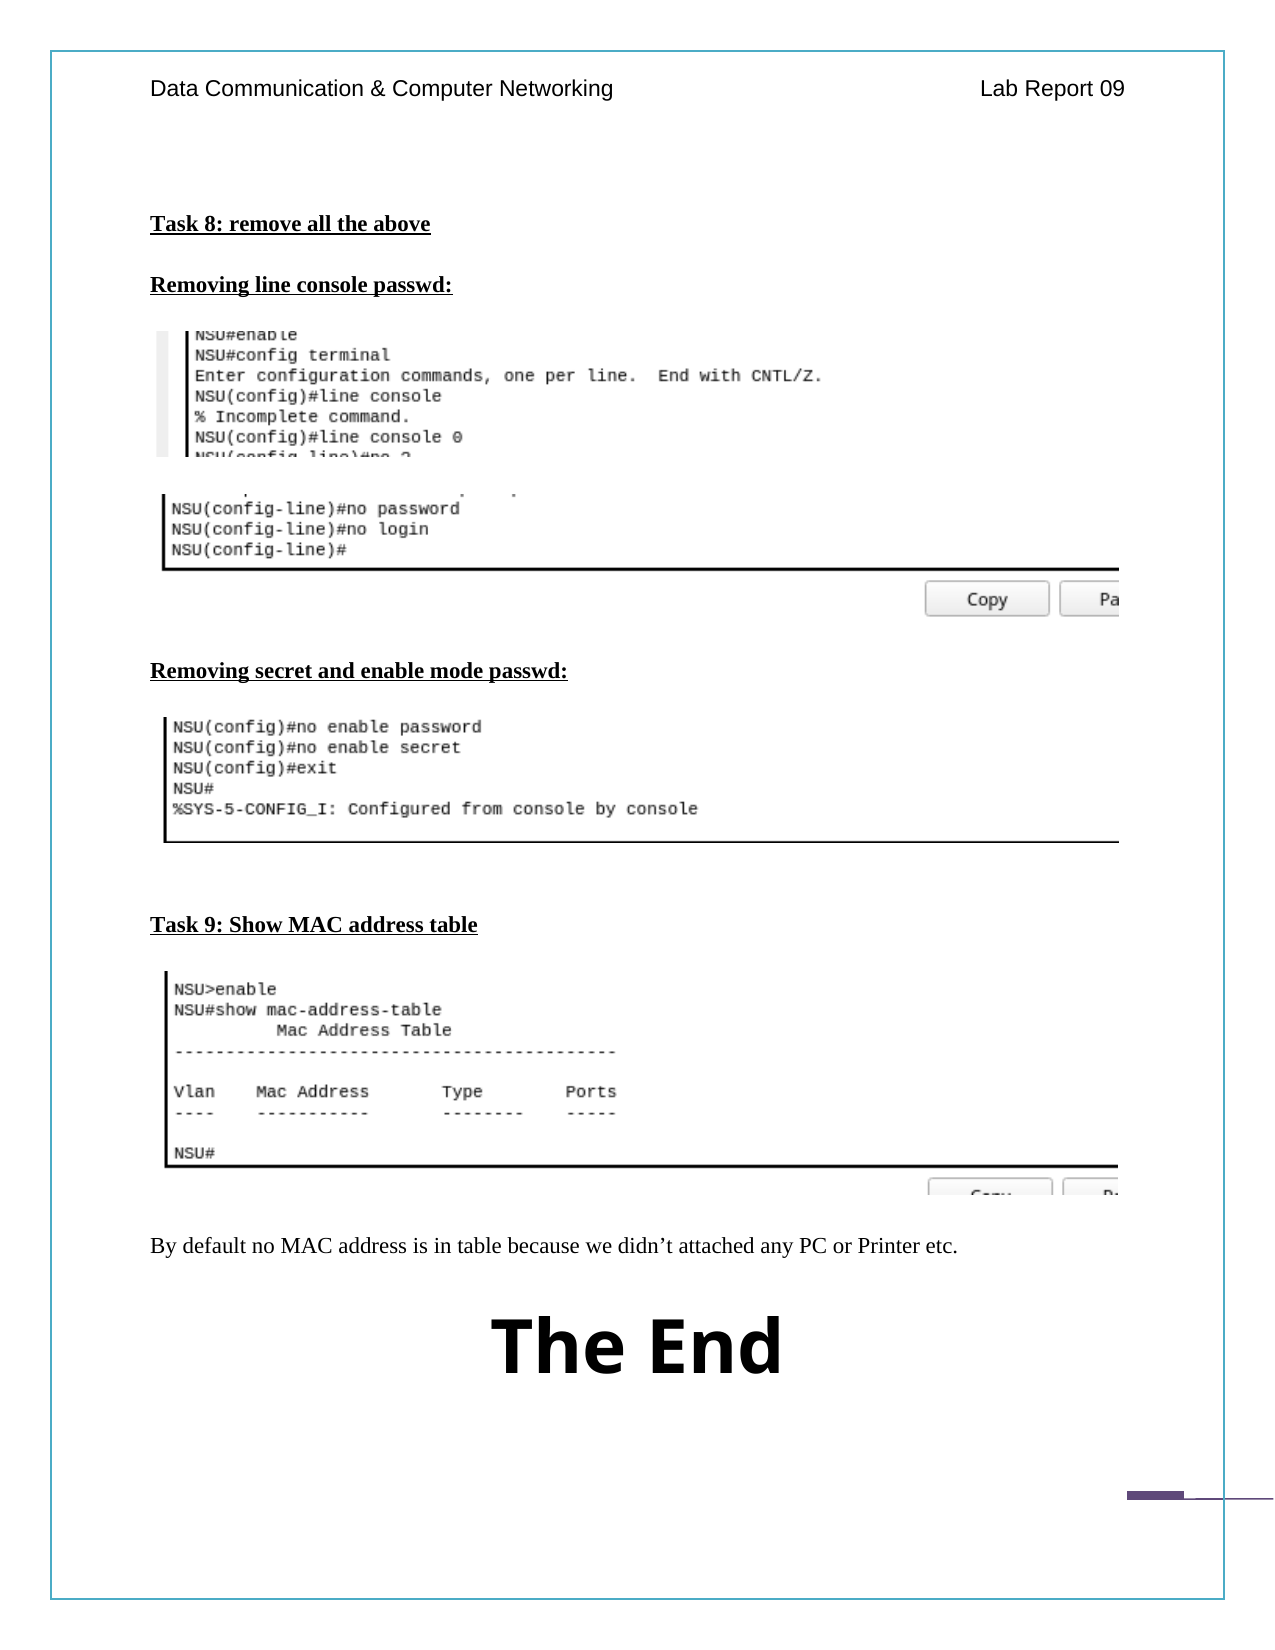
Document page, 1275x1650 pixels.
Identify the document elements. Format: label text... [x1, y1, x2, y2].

text The End [150, 1293, 1125, 1395]
text Removing line console passwd: [150, 271, 1125, 327]
text Task 8: remove all the above [150, 210, 1125, 237]
picture [156, 494, 1119, 620]
picture [156, 331, 1119, 457]
picture [157, 971, 1118, 1195]
text By default no MAC address is in table because we didn’t attached any PC or Printer etc. [150, 1232, 1125, 1259]
text Removing secret and enable mode passwd: [150, 657, 1125, 683]
text Task 9: Show MAC address table [150, 911, 1125, 937]
picture [156, 717, 1119, 843]
